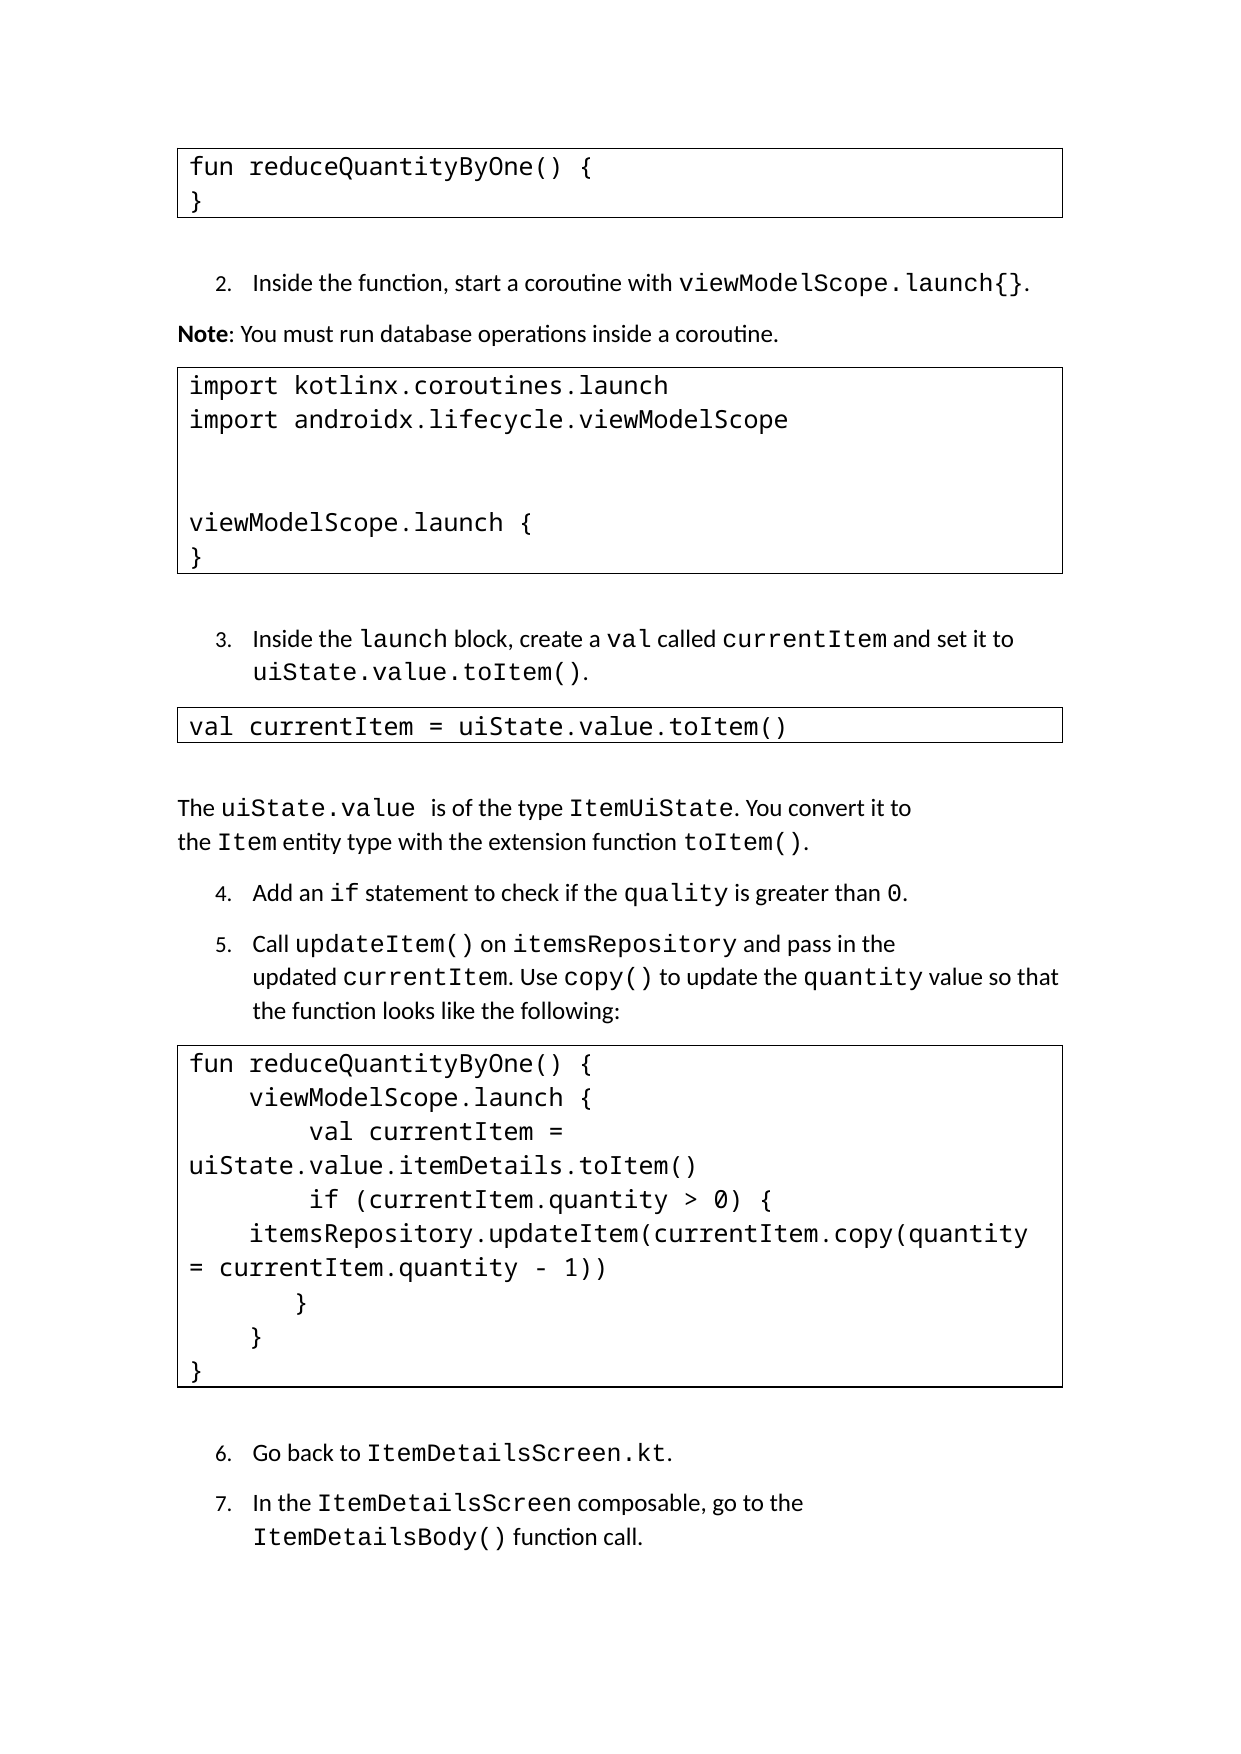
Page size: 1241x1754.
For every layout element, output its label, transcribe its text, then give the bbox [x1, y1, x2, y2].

text Note: You must run database operations inside a coroutine. [177, 318, 1063, 348]
list Call updateItem() on itemsRepository and pass in the updated currentItem. Use copy() to update the quantity value so that the function looks like the following: [215, 928, 1063, 1026]
table_header import kotlinx.coroutines.launch import androidx.lifecycle.viewModelScope viewModelScope.launch { } [178, 368, 1062, 572]
list In the ItemDetailsScreen composable, go to the ItemDetailsBody() function call. [215, 1487, 1063, 1553]
table_header val currentItem = uiState.value.toItem() [178, 708, 1062, 742]
table_header fun reduceQuantityByOne() { viewModelScope.launch { val currentItem = uiState.value.itemDetails.toItem() if (currentItem.quantity > 0) { itemsRepository.updateItem(currentItem.copy(quantity = currentItem.quantity - 1)) } } } [178, 1046, 1062, 1386]
list Add an if statement to check if the quality is greater than 0. [215, 877, 1063, 909]
text The uiState.value is of the type ItemUiState. You convert it to the Item entity type with the extension function toItem(). [177, 793, 1063, 858]
list Inside the function, start a coroutine with viewModelScope.launch{}. [215, 267, 1063, 299]
list Inside the launch block, create a val called currentItem and set it to uiState.value.toItem(). [215, 623, 1063, 688]
table_header fun reduceQuantityByOne() { } [178, 149, 1062, 217]
list Go back to ItemDetailsScreen.kt. [215, 1437, 1063, 1468]
